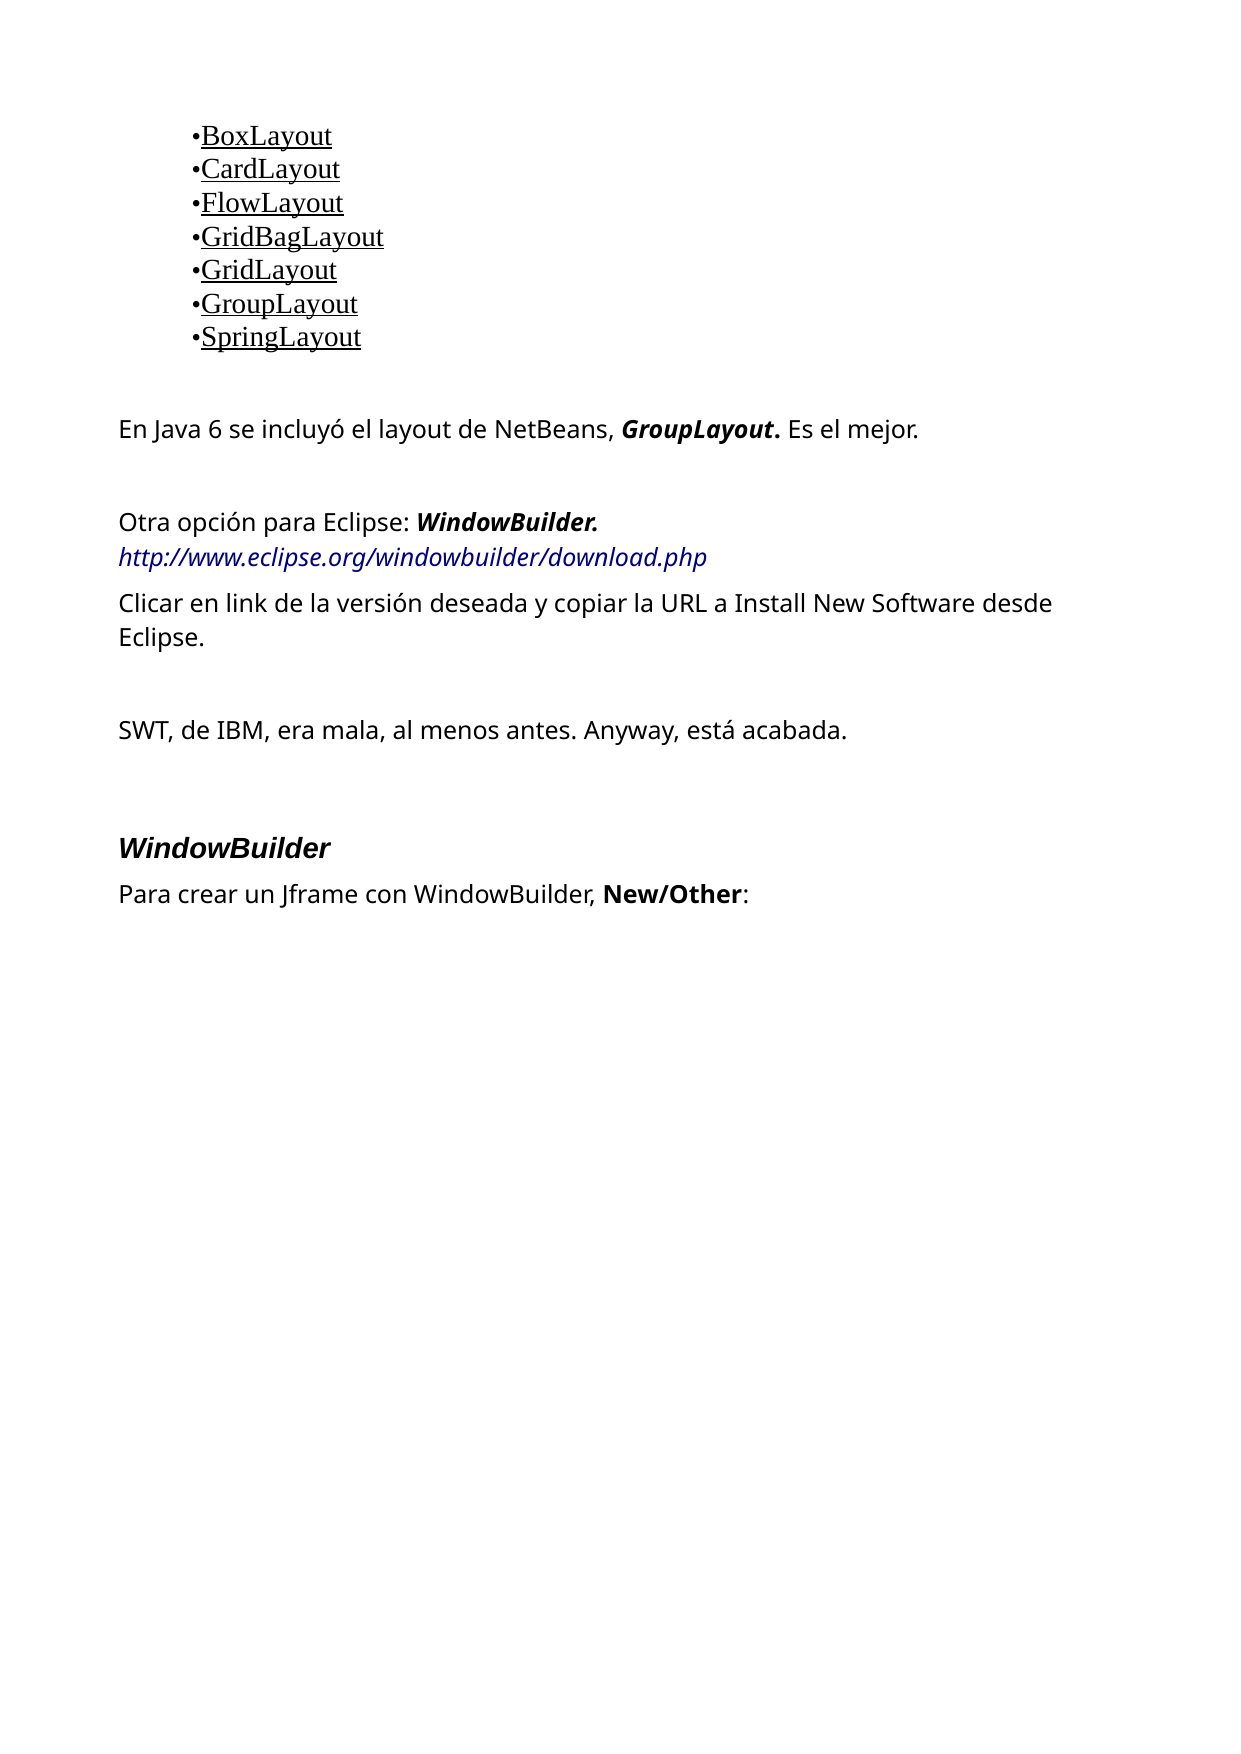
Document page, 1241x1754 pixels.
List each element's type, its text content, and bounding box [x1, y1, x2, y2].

list BoxLayout [118, 118, 1122, 152]
list GridLayout [118, 252, 1122, 286]
list SpringLayout [118, 319, 1122, 353]
text SWT, de IBM, era mala, al menos antes. Anyway, está acabada. [118, 713, 1122, 747]
subtitle WindowBuilder [118, 831, 1122, 864]
list FlowLayout [118, 185, 1122, 219]
list GridBagLayout [118, 219, 1122, 252]
text Para crear un Jframe con WindowBuilder, New/Other: [118, 877, 1122, 911]
list GroupLayout [118, 286, 1122, 319]
list CardLayout [118, 152, 1122, 185]
text Clicar en link de la versión deseada y copiar la URL a Install New Software desde Eclipse. [118, 586, 1122, 654]
text En Java 6 se incluyó el layout de NetBeans, GroupLayout. Es el mejor. [118, 412, 1122, 446]
text Otra opción para Eclipse: WindowBuilder. http://www.eclipse.org/windowbuilder/download.php [118, 505, 1122, 573]
